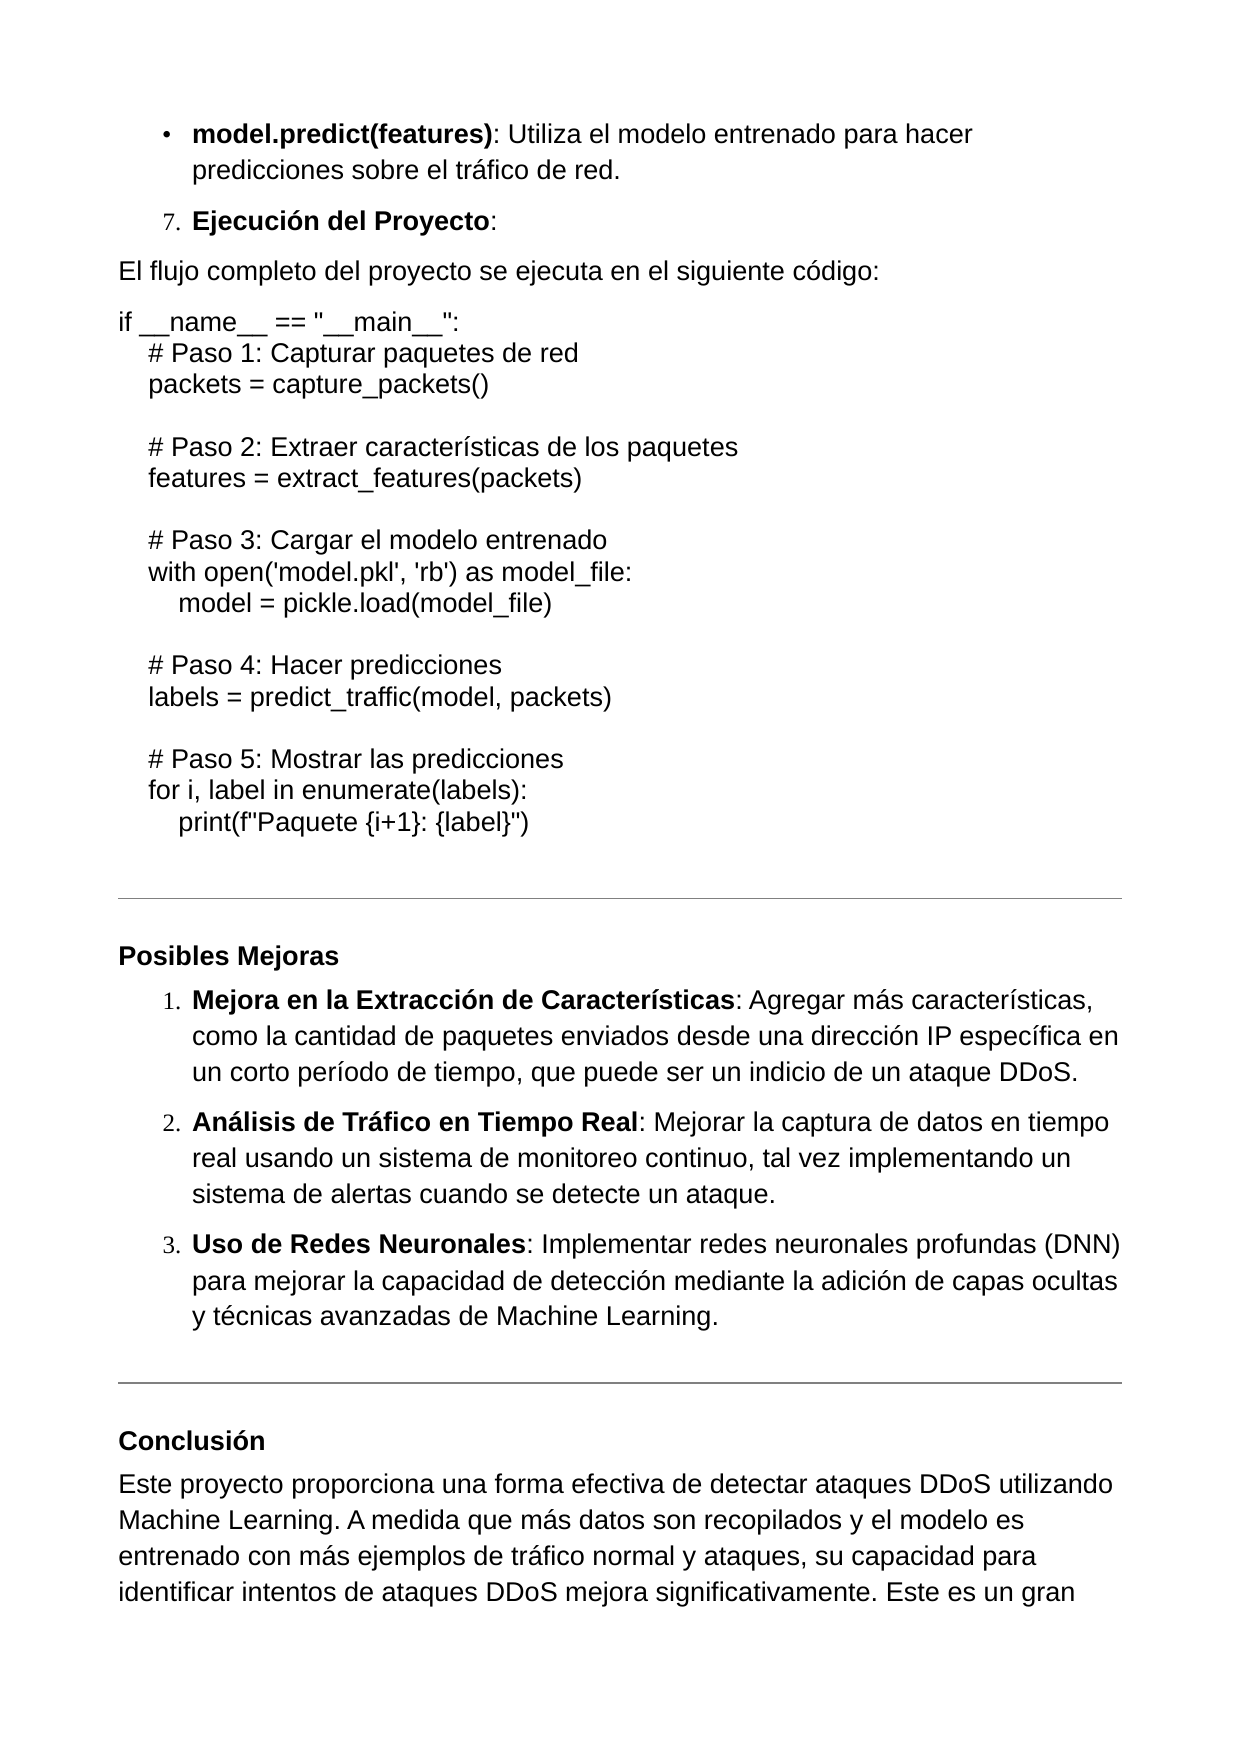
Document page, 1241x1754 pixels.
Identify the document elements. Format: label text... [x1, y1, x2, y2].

text # Paso 5: Mostrar las predicciones [118, 743, 1122, 774]
list Ejecución del Proyecto: [162, 204, 1122, 236]
text features = extract_features(packets) [118, 462, 1122, 493]
list Mejora en la Extracción de Características: Agregar más características, como la cantidad de paquetes enviados desde una dirección IP específica en un corto período de tiempo, que puede ser un indicio de un ataque DDoS. [162, 984, 1122, 1087]
text model = pickle.load(model_file) [118, 587, 1122, 618]
text if __name__ == "__main__": [118, 306, 1122, 337]
text print(f"Paquete {i+1}: {label}") [118, 806, 1122, 837]
text labels = predict_traffic(model, packets) [118, 681, 1122, 712]
list model.predict(features): Utiliza el modelo entrenado para hacer predicciones sobre el tráfico de red. [162, 118, 1122, 185]
text packets = capture_packets() [118, 368, 1122, 399]
subtitle Posibles Mejoras [118, 940, 1122, 971]
list Uso de Redes Neuronales: Implementar redes neuronales profundas (DNN) para mejorar la capacidad de detección mediante la adición de capas ocultas y técnicas avanzadas de Machine Learning. [162, 1228, 1122, 1332]
text # Paso 1: Capturar paquetes de red [118, 337, 1122, 368]
text for i, label in enumerate(labels): [118, 774, 1122, 806]
text Este proyecto proporciona una forma efectiva de detectar ataques DDoS utilizando Machine Learning. A medida que más datos son recopilados y el modelo es entrenado con más ejemplos de tráfico normal y ataques, su capacidad para identificar intentos de ataques DDoS mejora significativamente. Este es un gran [118, 1468, 1122, 1607]
text # Paso 2: Extraer características de los paquetes [118, 431, 1122, 462]
text El flujo completo del proyecto se ejecuta en el siguiente código: [118, 255, 1122, 286]
text with open('model.pkl', 'rb') as model_file: [118, 556, 1122, 587]
text # Paso 4: Hacer predicciones [118, 649, 1122, 681]
subtitle Conclusión [118, 1424, 1122, 1456]
list Análisis de Tráfico en Tiempo Real: Mejorar la captura de datos en tiempo real usando un sistema de monitoreo continuo, tal vez implementando un sistema de alertas cuando se detecte un ataque. [162, 1106, 1122, 1209]
text # Paso 3: Cargar el modelo entrenado [118, 524, 1122, 556]
